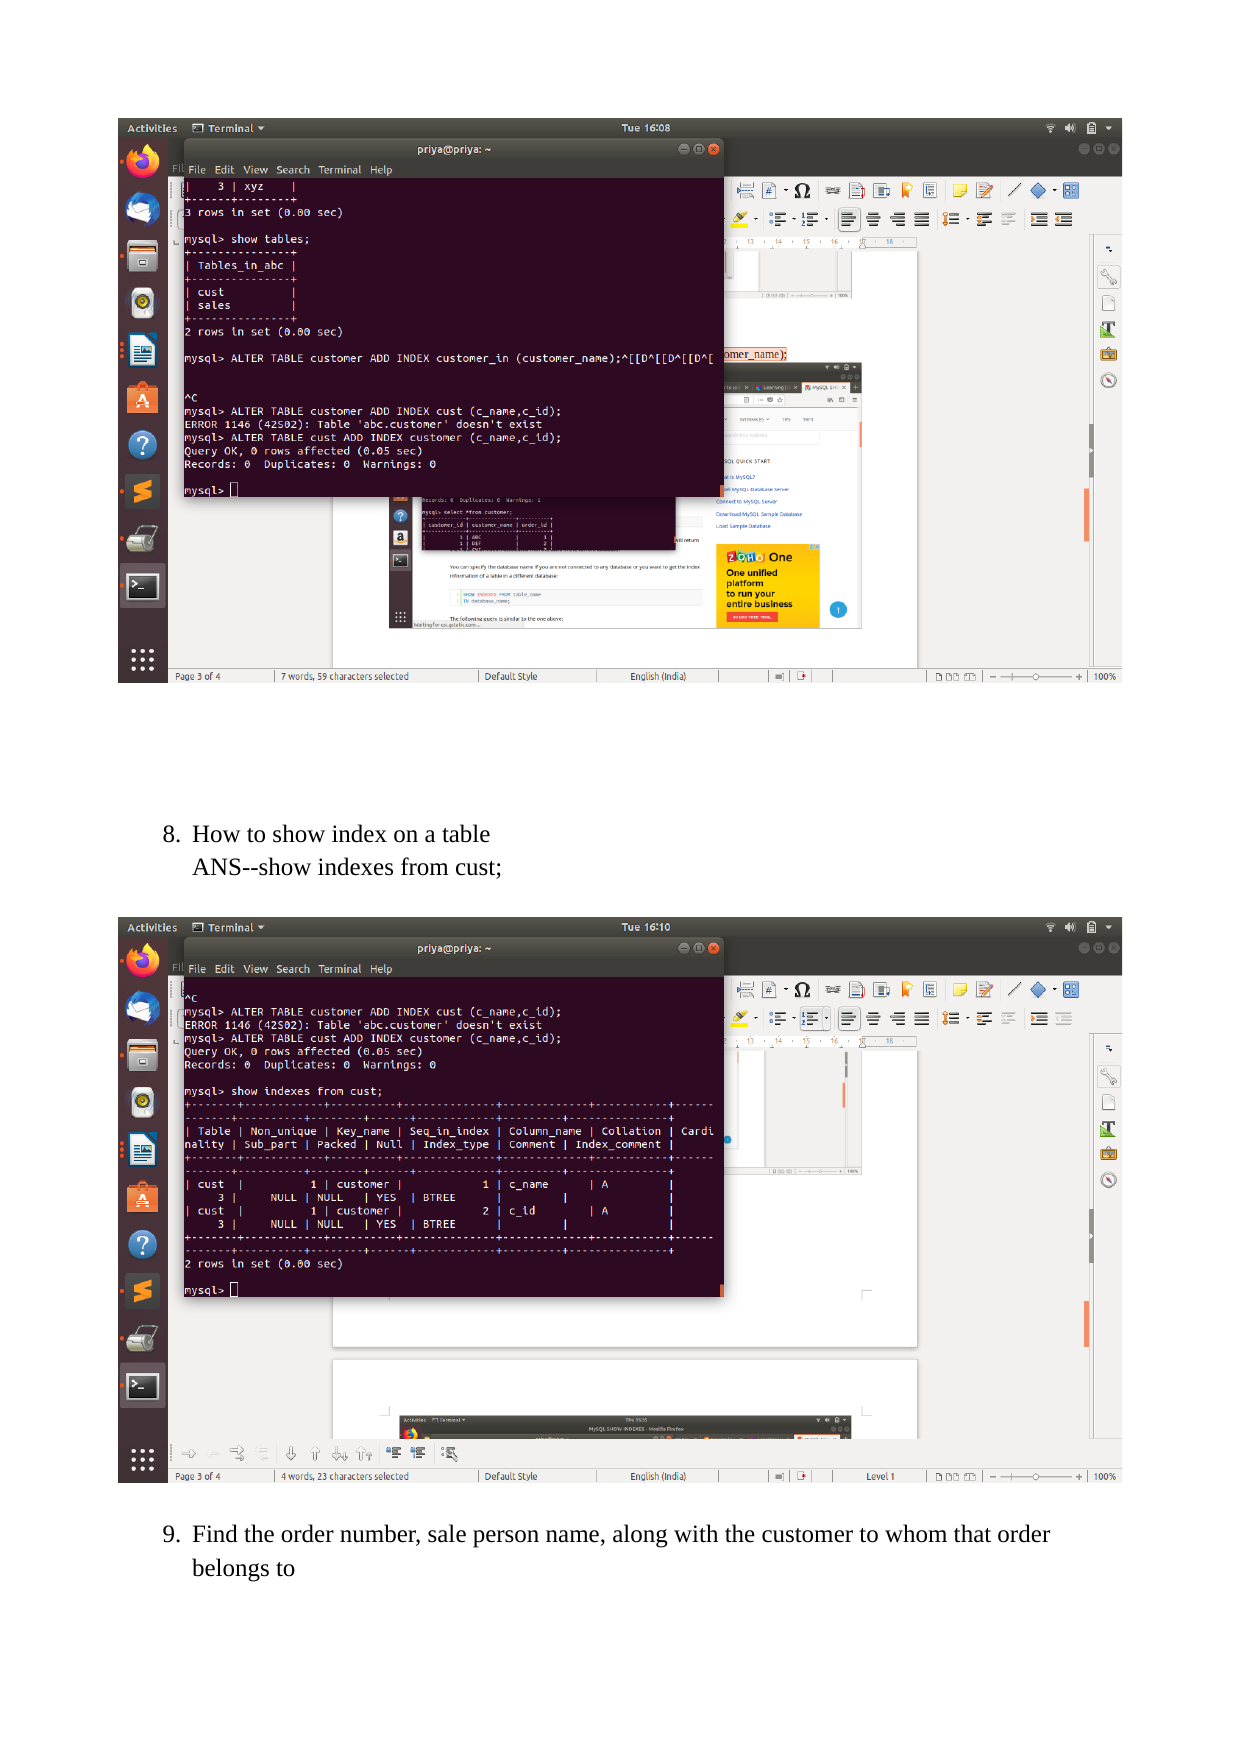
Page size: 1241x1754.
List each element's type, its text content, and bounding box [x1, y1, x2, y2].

picture [118, 118, 1123, 683]
list How to show index on a table [162, 819, 1122, 848]
list ANS--show indexes from cust; [162, 852, 1122, 881]
picture [118, 917, 1123, 1483]
list Find the order number, sale person name, along with the customer to whom that order belongs to [162, 1519, 1122, 1581]
